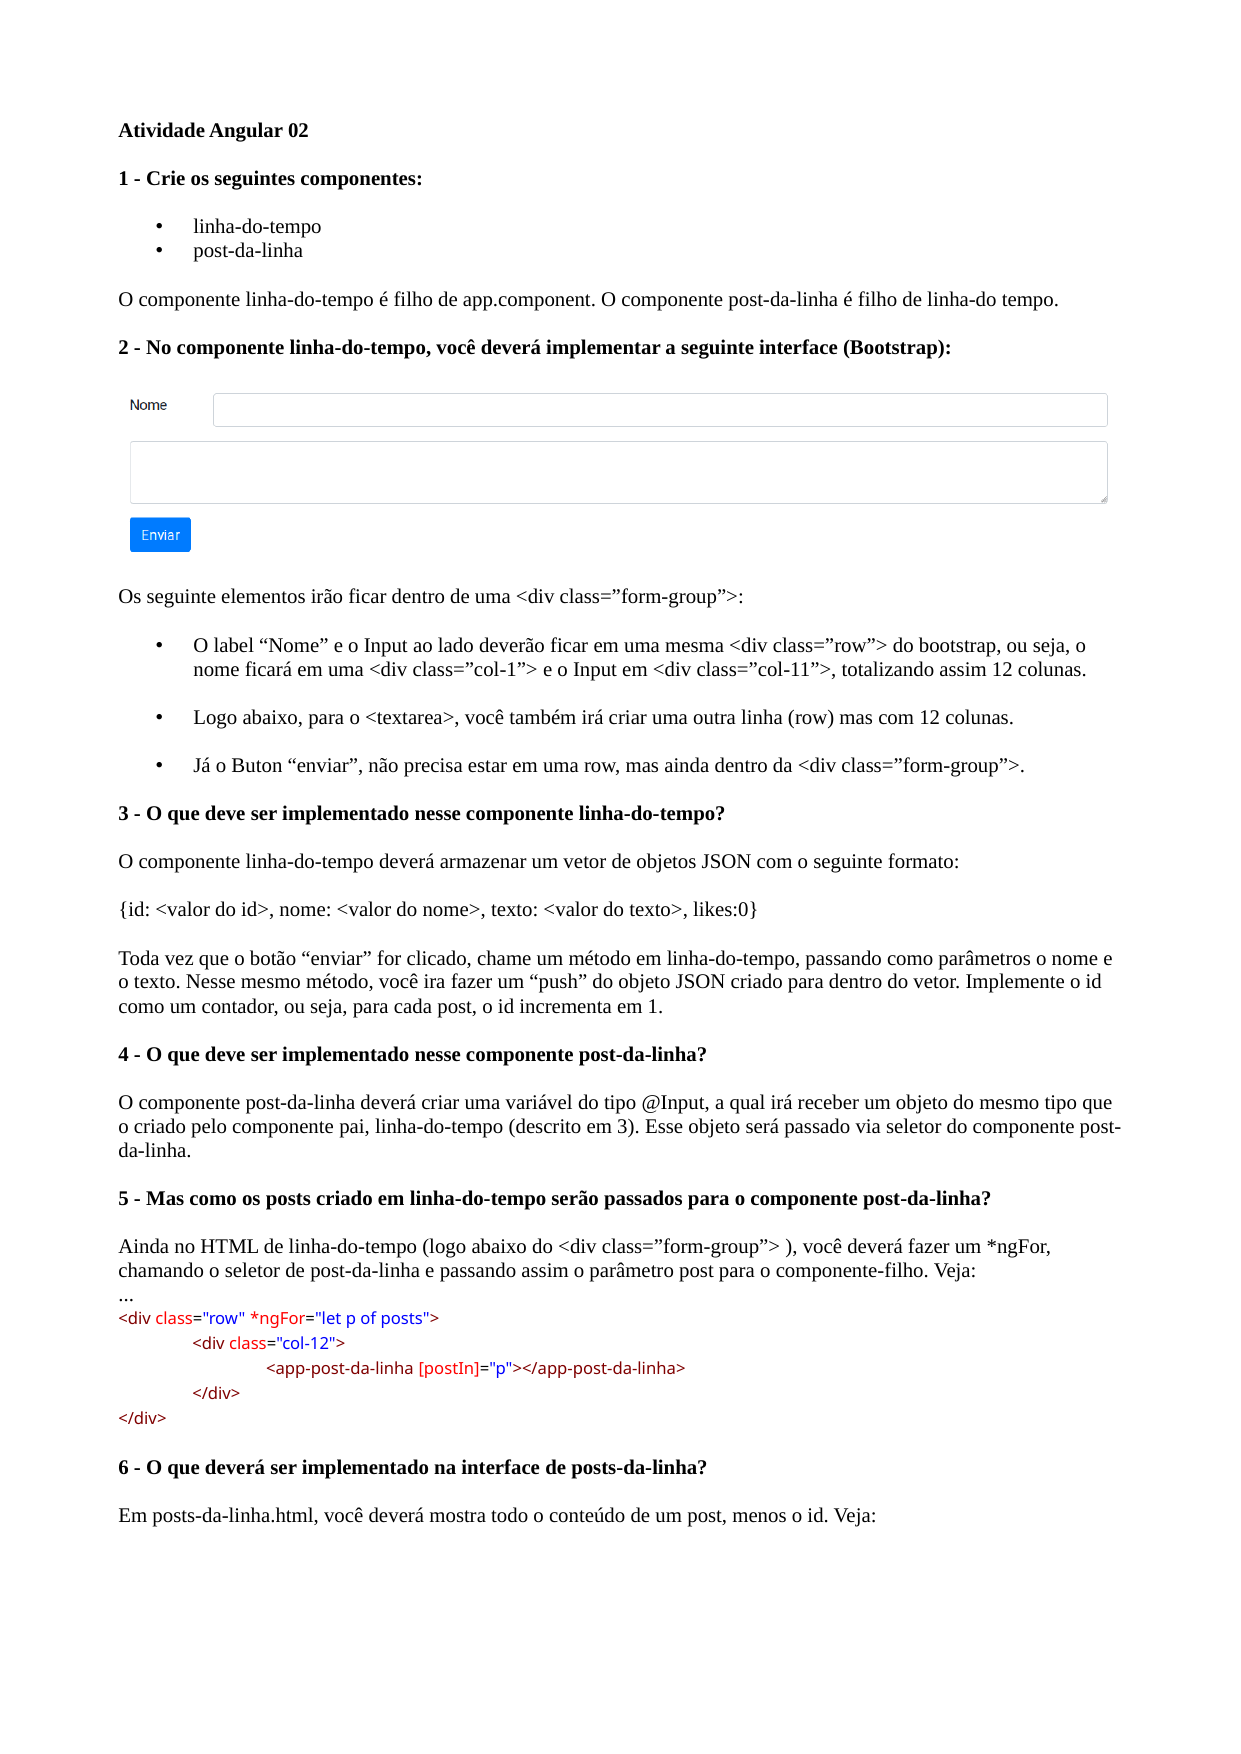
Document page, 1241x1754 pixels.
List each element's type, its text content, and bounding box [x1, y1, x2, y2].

text O componente linha-do-tempo deverá armazenar um vetor de objetos JSON com o seguinte formato: [118, 849, 1122, 873]
list Já o Buton “enviar”, não precisa estar em uma row, mas ainda dentro da <div class=”form-group”>. [156, 753, 1122, 777]
text 3 - O que deve ser implementado nesse componente linha-do-tempo? [118, 801, 1122, 825]
text Atividade Angular 02 [118, 118, 1122, 142]
text {id: <valor do id>, nome: <valor do nome>, texto: <valor do texto>, likes:0} [118, 897, 1122, 921]
text 4 - O que deve ser implementado nesse componente post-da-linha? [118, 1042, 1122, 1066]
list linha-do-tempo [156, 214, 1122, 238]
list O label “Nome” e o Input ao lado deverão ficar em uma mesma <div class=”row”> do bootstrap, ou seja, o nome ficará em uma <div class=”col-1”> e o Input em <div class=”col-11”>, totalizando assim 12 colunas. [156, 633, 1122, 681]
text <div class="row" *ngFor="let p of posts"> [118, 1306, 1122, 1329]
text Em posts-da-linha.html, você deverá mostra todo o conteúdo de um post, menos o id. Veja: [118, 1503, 1122, 1527]
text ... [118, 1282, 1122, 1306]
text <div class="col-12"> [118, 1329, 1122, 1354]
text Os seguinte elementos irão ficar dentro de uma <div class=”form-group”>: [118, 584, 1122, 608]
text 6 - O que deverá ser implementado na interface de posts-da-linha? [118, 1454, 1122, 1479]
picture [118, 382, 1123, 561]
text </div> [118, 1379, 1122, 1404]
text </div> [118, 1404, 1122, 1429]
text 1 - Crie os seguintes componentes: [118, 166, 1122, 190]
text <app-post-da-linha [postIn]="p"></app-post-da-linha> [118, 1354, 1122, 1379]
text 2 - No componente linha-do-tempo, você deverá implementar a seguinte interface (Bootstrap): [118, 335, 1122, 359]
list Logo abaixo, para o <textarea>, você também irá criar uma outra linha (row) mas com 12 colunas. [156, 705, 1122, 729]
text O componente post-da-linha deverá criar uma variável do tipo @Input, a qual irá receber um objeto do mesmo tipo que o criado pelo componente pai, linha-do-tempo (descrito em 3). Esse objeto será passado via seletor do componente post-da-linha. [118, 1090, 1122, 1162]
text Toda vez que o botão “enviar” for clicado, chame um método em linha-do-tempo, passando como parâmetros o nome e o texto. Nesse mesmo método, você ira fazer um “push” do objeto JSON criado para dentro do vetor. Implemente o id como um contador, ou seja, para cada post, o id incrementa em 1. [118, 945, 1122, 1018]
text Ainda no HTML de linha-do-tempo (logo abaixo do <div class=”form-group”> ), você deverá fazer um *ngFor, chamando o seletor de post-da-linha e passando assim o parâmetro post para o componente-filho. Veja: [118, 1234, 1122, 1282]
list post-da-linha [156, 238, 1122, 262]
text 5 - Mas como os posts criado em linha-do-tempo serão passados para o componente post-da-linha? [118, 1186, 1122, 1210]
text O componente linha-do-tempo é filho de app.component. O componente post-da-linha é filho de linha-do tempo. [118, 287, 1122, 311]
